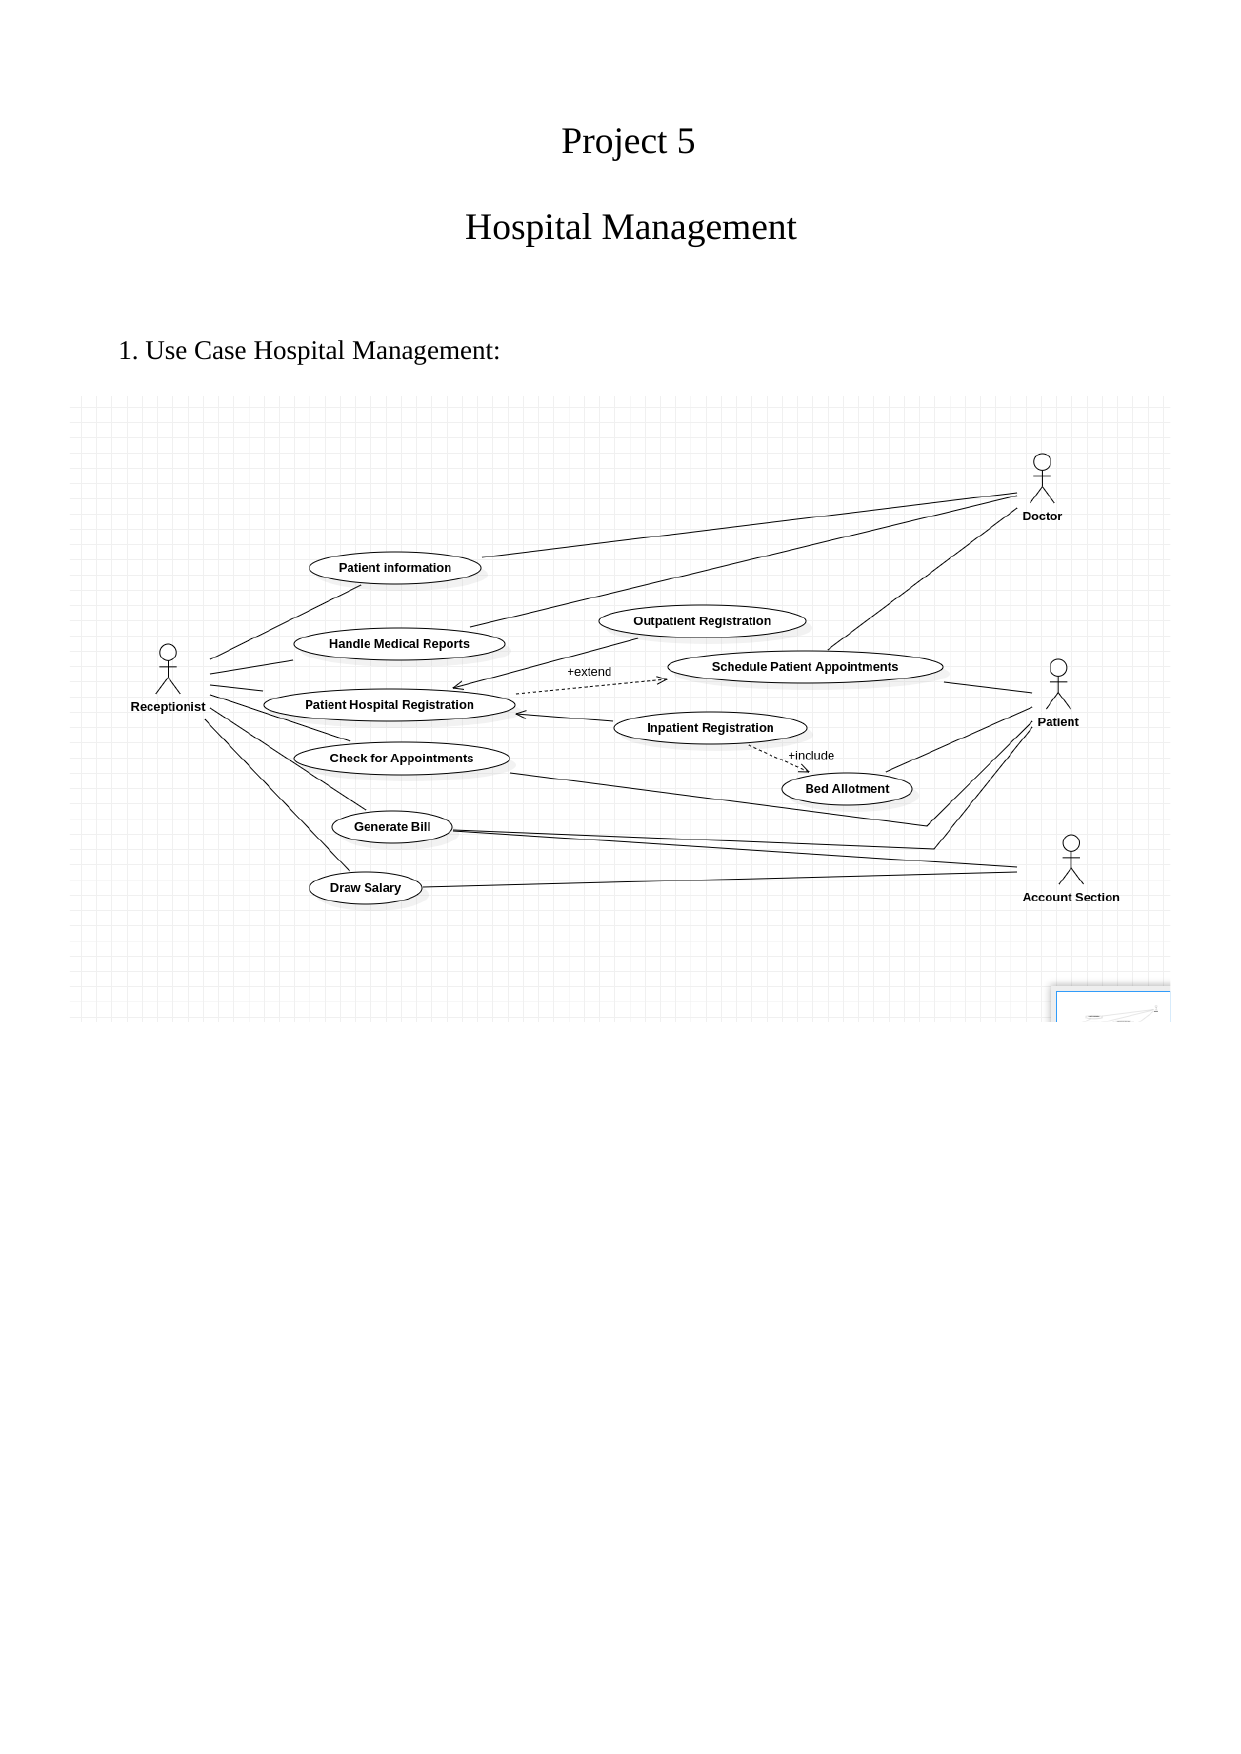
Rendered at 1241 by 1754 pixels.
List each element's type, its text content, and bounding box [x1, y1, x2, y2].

text 1. Use Case Hospital Management: [118, 334, 1122, 365]
text Hospital Management [118, 204, 1122, 247]
text Project 5 [561, 118, 1122, 161]
